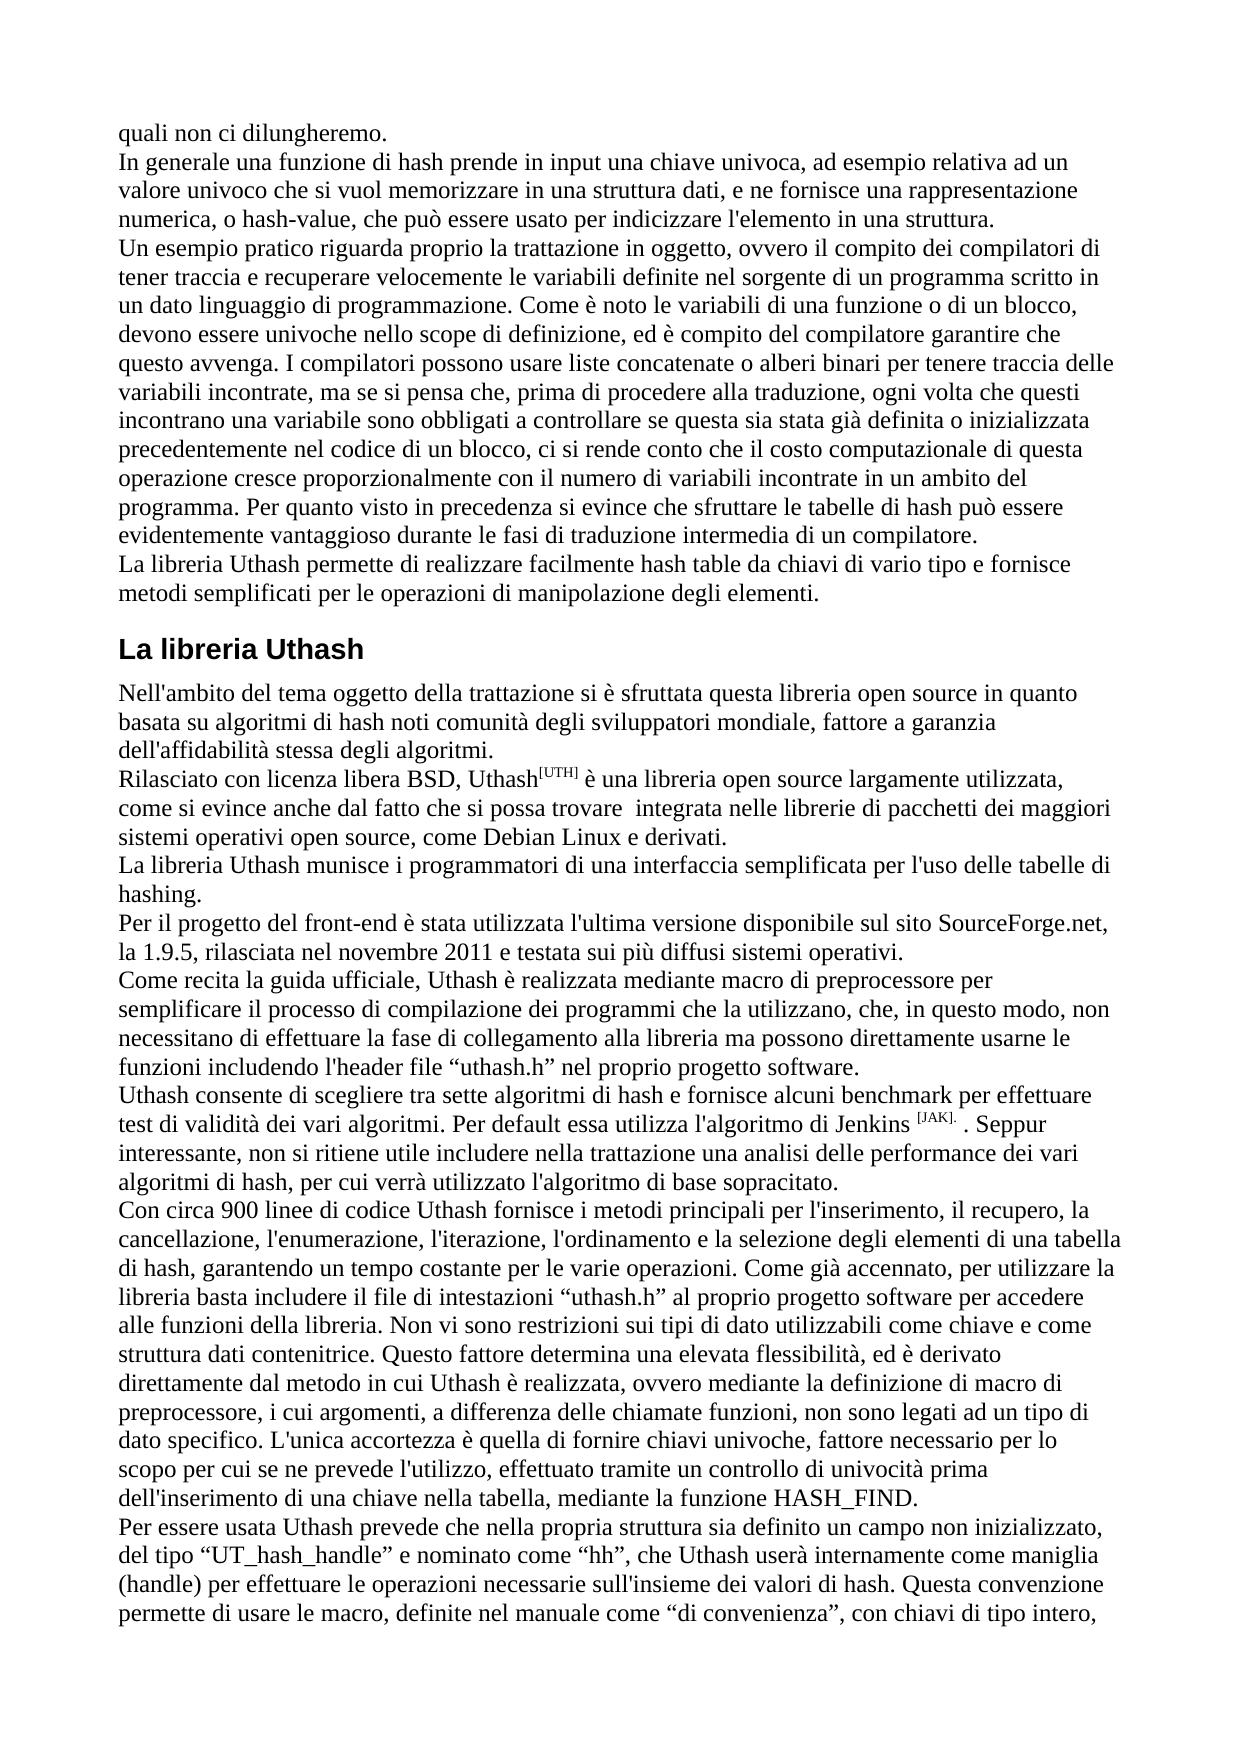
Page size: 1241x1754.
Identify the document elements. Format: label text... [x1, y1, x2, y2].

text Nell'ambito del tema oggetto della trattazione si è sfruttata questa libreria open source in quanto basata su algoritmi di hash noti comunità degli sviluppatori mondiale, fattore a garanzia dell'affidabilità stessa degli algoritmi. [118, 678, 1122, 764]
subtitle La libreria Uthash [118, 632, 1122, 665]
text Per il progetto del front-end è stata utilizzata l'ultima versione disponibile sul sito SourceForge.net, la 1.9.5, rilasciata nel novembre 2011 e testata sui più diffusi sistemi operativi. [118, 908, 1122, 965]
text quali non ci dilungheremo. [118, 118, 1122, 147]
text La libreria Uthash munisce i programmatori di una interfaccia semplificata per l'uso delle tabelle di hashing. [118, 850, 1122, 908]
text In generale una funzione di hash prende in input una chiave univoca, ad esempio relativa ad un valore univoco che si vuol memorizzare in una struttura dati, e ne fornisce una rappresentazione numerica, o hash-value, che può essere usato per indicizzare l'elemento in una struttura. [118, 147, 1122, 233]
text La libreria Uthash permette di realizzare facilmente hash table da chiavi di vario tipo e fornisce metodi semplificati per le operazioni di manipolazione degli elementi. [118, 549, 1122, 607]
text Per essere usata Uthash prevede che nella propria struttura sia definito un campo non inizializzato, del tipo “UT_hash_handle” e nominato come “hh”, che Uthash userà internamente come maniglia (handle) per effettuare le operazioni necessarie sull'insieme dei valori di hash. Questa convenzione permette di usare le macro, definite nel manuale come “di convenienza”, con chiavi di tipo intero, [118, 1512, 1122, 1627]
text Con circa 900 linee di codice Uthash fornisce i metodi principali per l'inserimento, il recupero, la cancellazione, l'enumerazione, l'iterazione, l'ordinamento e la selezione degli elementi di una tabella di hash, garantendo un tempo costante per le varie operazioni. Come già accennato, per utilizzare la libreria basta includere il file di intestazioni “uthash.h” al proprio progetto software per accedere alle funzioni della libreria. Non vi sono restrizioni sui tipi di dato utilizzabili come chiave e come struttura dati contenitrice. Questo fattore determina una elevata flessibilità, ed è derivato direttamente dal metodo in cui Uthash è realizzata, ovvero mediante la definizione di macro di preprocessore, i cui argomenti, a differenza delle chiamate funzioni, non sono legati ad un tipo di dato specifico. L'unica accortezza è quella di fornire chiavi univoche, fattore necessario per lo scopo per cui se ne prevede l'utilizzo, effettuato tramite un controllo di univocità prima dell'inserimento di una chiave nella tabella, mediante la funzione HASH_FIND. [118, 1195, 1122, 1512]
text Un esempio pratico riguarda proprio la trattazione in oggetto, ovvero il compito dei compilatori di tener traccia e recuperare velocemente le variabili definite nel sorgente di un programma scritto in un dato linguaggio di programmazione. Come è noto le variabili di una funzione o di un blocco, devono essere univoche nello scope di definizione, ed è compito del compilatore garantire che questo avvenga. I compilatori possono usare liste concatenate o alberi binari per tenere traccia delle variabili incontrate, ma se si pensa che, prima di procedere alla traduzione, ogni volta che questi incontrano una variabile sono obbligati a controllare se questa sia stata già definita o inizializzata precedentemente nel codice di un blocco, ci si rende conto che il costo computazionale di questa operazione cresce proporzionalmente con il numero di variabili incontrate in un ambito del programma. Per quanto visto in precedenza si evince che sfruttare le tabelle di hash può essere evidentemente vantaggioso durante le fasi di traduzione intermedia di un compilatore. [118, 233, 1122, 549]
text Come recita la guida ufficiale, Uthash è realizzata mediante macro di preprocessore per semplificare il processo di compilazione dei programmi che la utilizzano, che, in questo modo, non necessitano di effettuare la fase di collegamento alla libreria ma possono direttamente usarne le funzioni includendo l'header file “uthash.h” nel proprio progetto software. [118, 965, 1122, 1080]
text Uthash consente di scegliere tra sette algoritmi di hash e fornisce alcuni benchmark per effettuare test di validità dei vari algoritmi. Per default essa utilizza l'algoritmo di Jenkins [JAK]. . Seppur interessante, non si ritiene utile includere nella trattazione una analisi delle performance dei vari algoritmi di hash, per cui verrà utilizzato l'algoritmo di base sopracitato. [118, 1080, 1122, 1195]
text Rilasciato con licenza libera BSD, Uthash[UTH] è una libreria open source largamente utilizzata, come si evince anche dal fatto che si possa trovare integrata nelle librerie di pacchetti dei maggiori sistemi operativi open source, come Debian Linux e derivati. [118, 764, 1122, 850]
